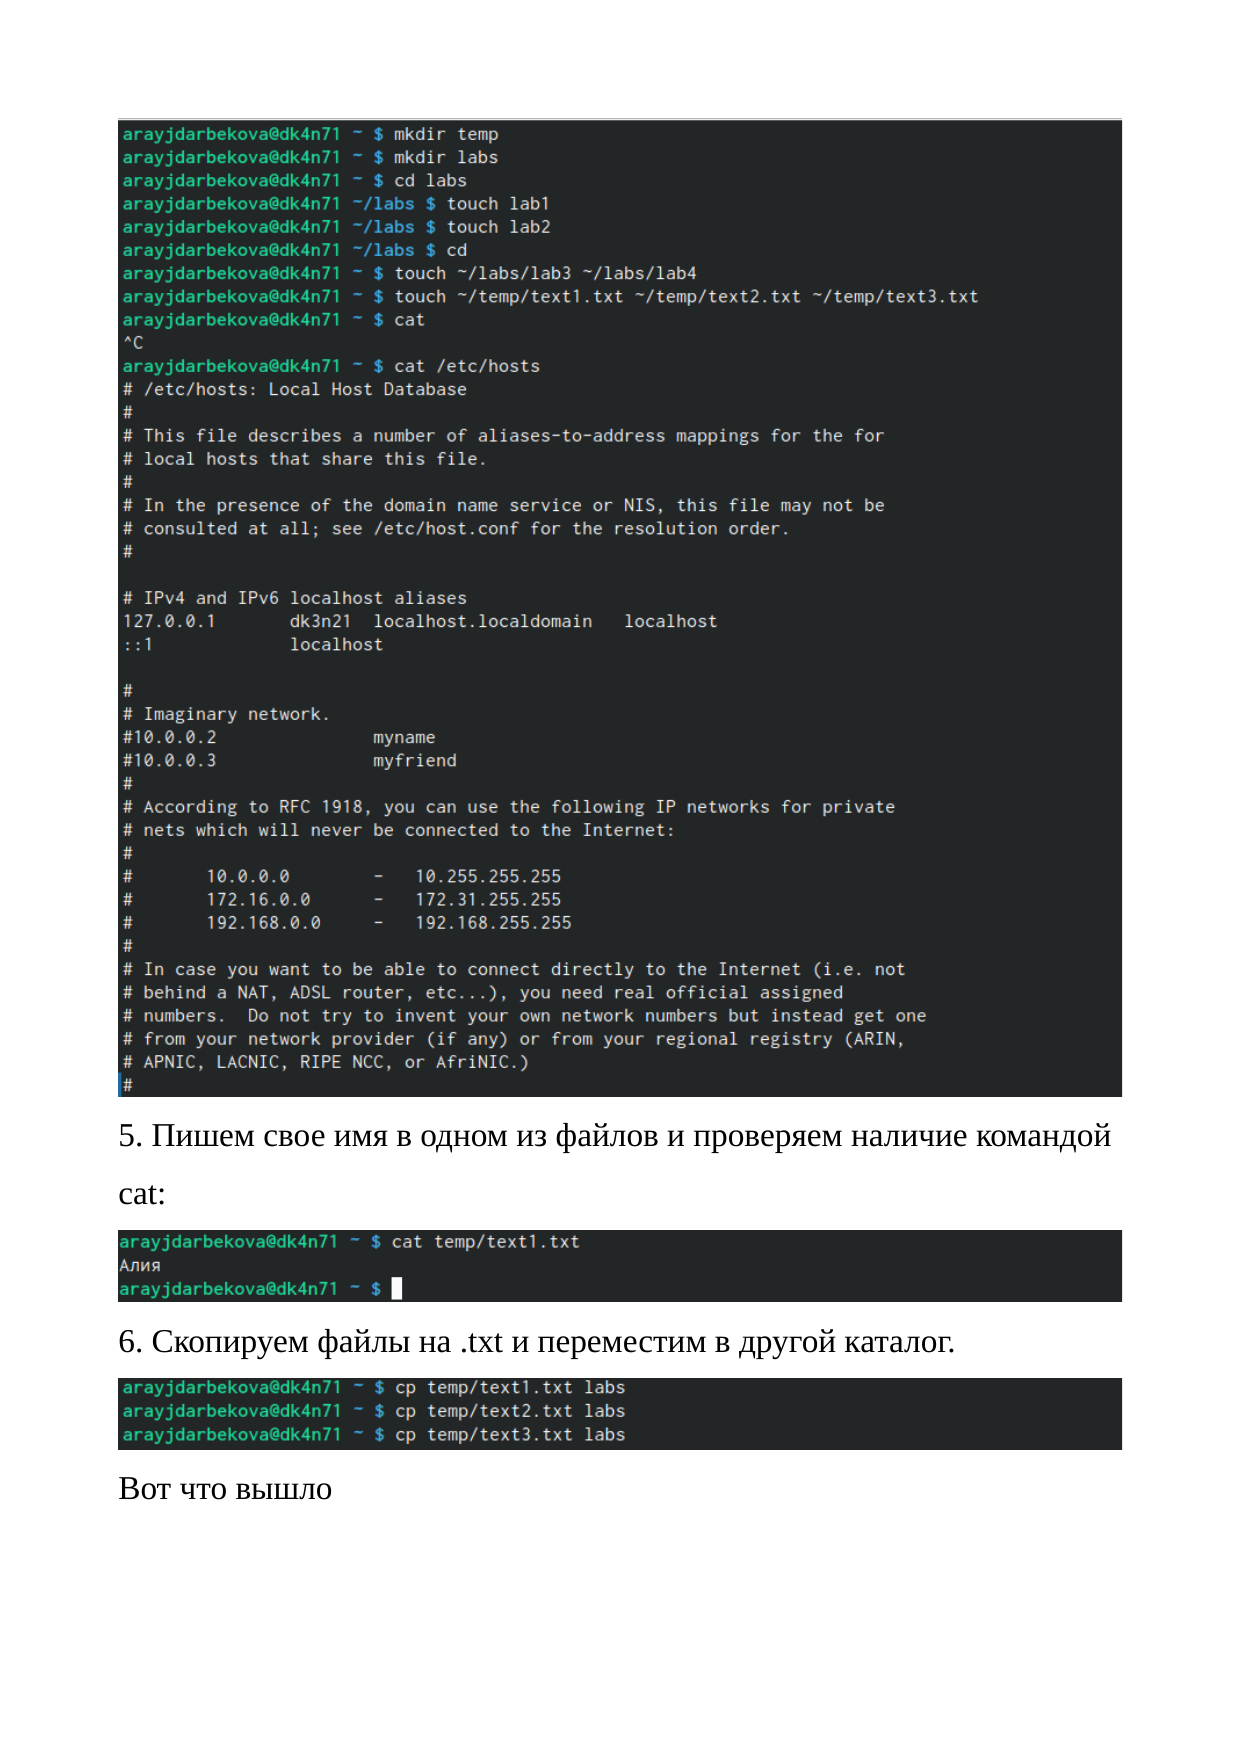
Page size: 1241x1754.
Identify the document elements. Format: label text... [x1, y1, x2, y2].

picture [118, 118, 1123, 1097]
picture [118, 1230, 1123, 1302]
text 6. Скопируем файлы на .txt и переместим в другой каталог. [118, 1302, 1122, 1359]
picture [118, 1378, 1123, 1450]
text Вот что вышло [118, 1450, 1122, 1507]
text 5. Пишем свое имя в одном из файлов и проверяем наличие командой cat: [118, 1097, 1122, 1212]
